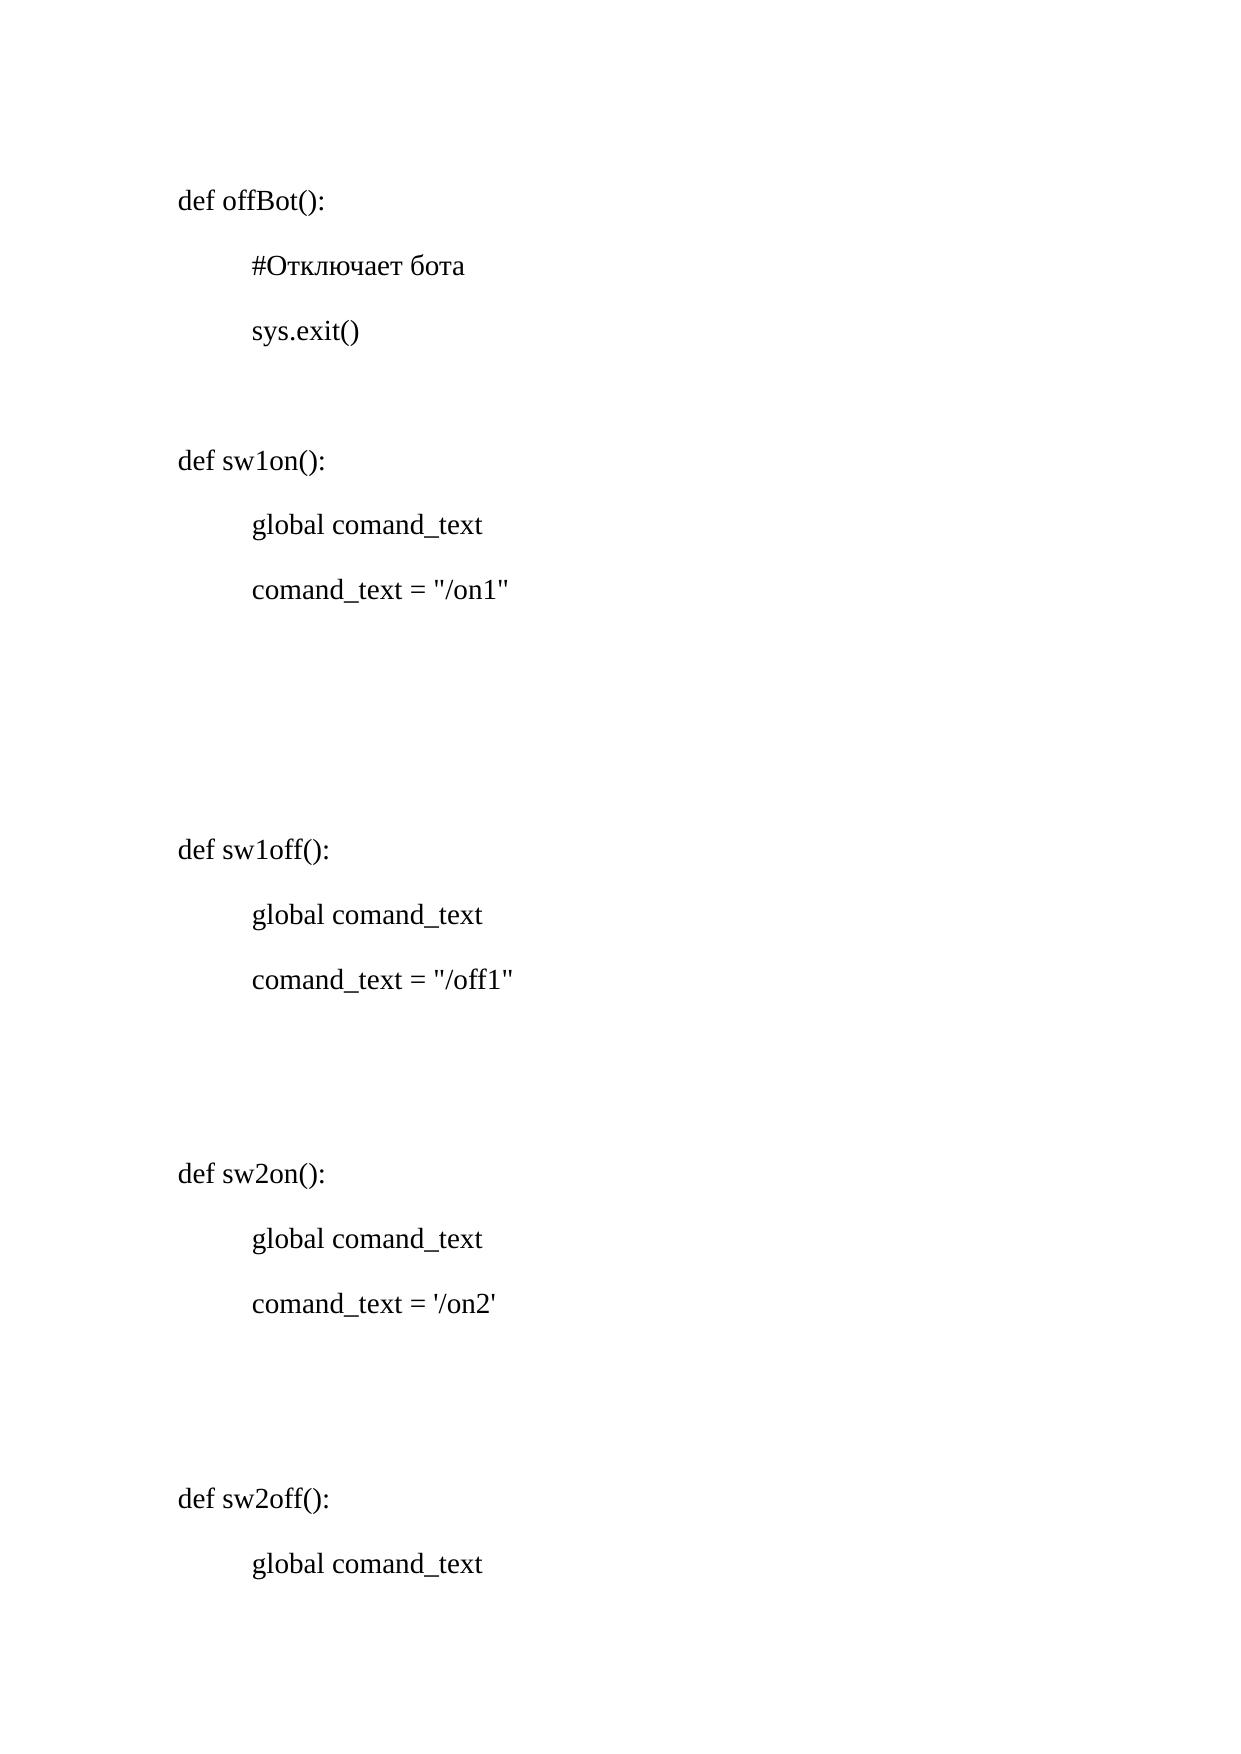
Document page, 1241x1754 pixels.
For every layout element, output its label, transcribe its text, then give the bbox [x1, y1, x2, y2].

text global comand_text [178, 897, 1182, 930]
text def sw2on(): [178, 1156, 1182, 1190]
text comand_text = "/on1" [178, 572, 1182, 606]
text #Отключает бота [178, 248, 1182, 281]
text def sw2off(): [178, 1481, 1182, 1514]
text global comand_text [178, 507, 1182, 541]
text def offBot(): [178, 183, 1182, 217]
text global comand_text [178, 1221, 1182, 1255]
text sys.exit() [178, 313, 1182, 346]
text comand_text = '/on2' [178, 1286, 1182, 1320]
text comand_text = "/off1" [178, 962, 1182, 995]
text global comand_text [178, 1546, 1182, 1579]
text def sw1on(): [178, 443, 1182, 476]
text def sw1off(): [178, 832, 1182, 866]
